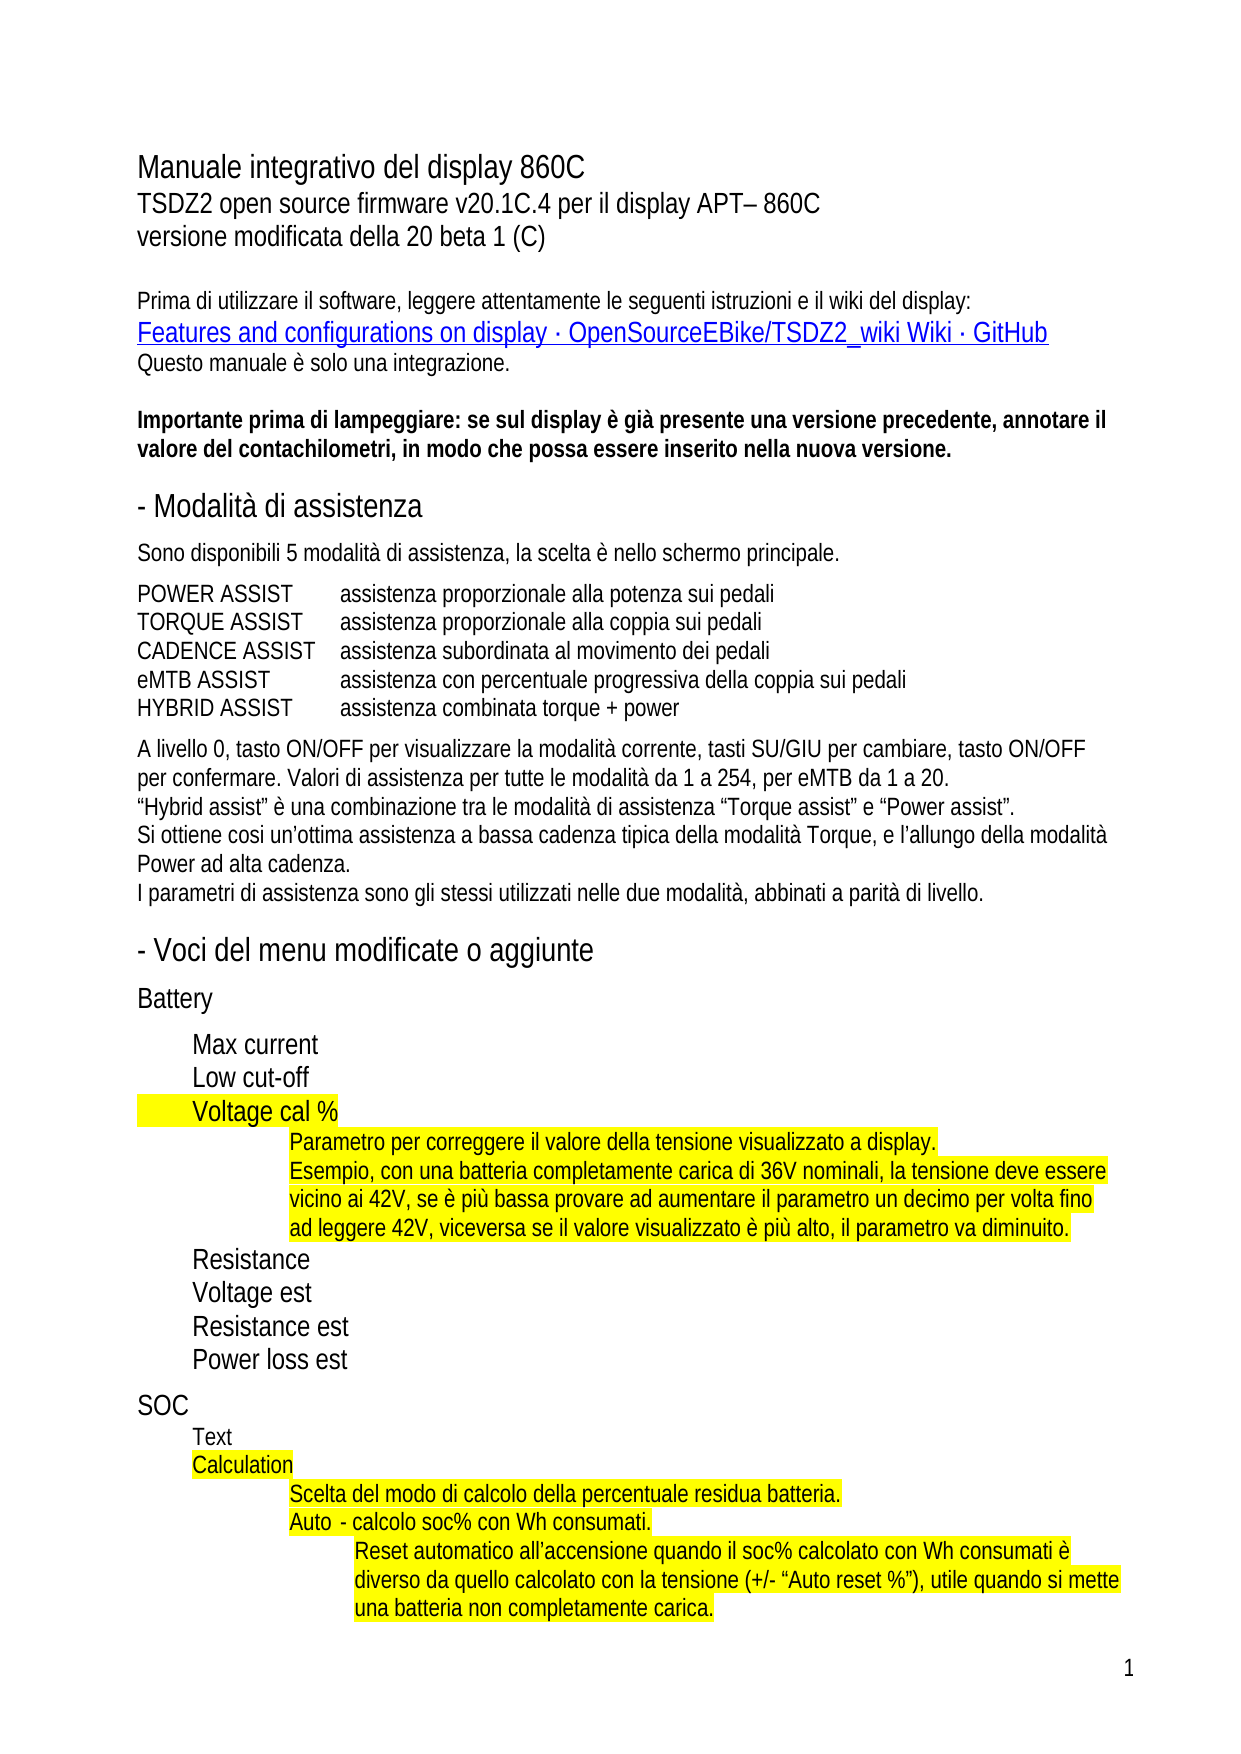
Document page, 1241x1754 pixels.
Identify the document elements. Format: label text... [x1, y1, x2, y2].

text I parametri di assistenza sono gli stessi utilizzati nelle due modalità, abbinati a parità di livello. [137, 878, 1122, 906]
text Importante prima di lampeggiare: se sul display è già presente una versione precedente, annotare il valore del contachilometri, in modo che possa essere inserito nella nuova versione. [137, 406, 1122, 463]
text Features and configurations on display · OpenSourceEBike/TSDZ2_wiki Wiki · GitHub [137, 315, 1122, 348]
text - Modalità di assistenza [137, 487, 1122, 525]
text Max current [137, 1027, 1122, 1060]
text Resistance [137, 1242, 1122, 1275]
text A livello 0, tasto ON/OFF per visualizzare la modalità corrente, tasti SU/GIU per cambiare, tasto ON/OFF per confermare. Valori di assistenza per tutte le modalità da 1 a 254, per eMTB da 1 a 20. [137, 734, 1122, 792]
text Esempio, con una batteria completamente carica di 36V nominali, la tensione deve essere vicino ai 42V, se è più bassa provare ad aumentare il parametro un decimo per volta fino ad leggere 42V, viceversa se il valore visualizzato è più alto, il parametro va diminuito. [289, 1156, 1122, 1242]
text Calculation [137, 1450, 1122, 1479]
text “Hybrid assist” è una combinazione tra le modalità di assistenza “Torque assist” e “Power assist”. [137, 792, 1122, 820]
text Low cut-off [137, 1060, 1122, 1094]
text Questo manuale è solo una integrazione. [137, 348, 1122, 377]
text versione modificata della 20 beta 1 (C) [137, 219, 1122, 253]
text Si ottiene cosi un’ottima assistenza a bassa cadenza tipica della modalità Torque, e l’allungo della modalità Power ad alta cadenza. [137, 820, 1122, 878]
text CADENCE ASSIST assistenza subordinata al movimento dei pedali [137, 636, 1122, 664]
text Reset automatico all’accensione quando il soc% calcolato con Wh consumati è diverso da quello calcolato con la tensione (+/- “Auto reset %”), utile quando si mette una batteria non completamente carica. [354, 1536, 1122, 1622]
text Text [137, 1421, 1122, 1450]
text Power loss est [137, 1342, 1122, 1376]
text SOC [137, 1388, 1122, 1421]
text HYBRID ASSIST assistenza combinata torque + power [137, 693, 1122, 722]
text Voltage est [137, 1275, 1122, 1309]
text Parametro per correggere il valore della tensione visualizzato a display. [289, 1127, 1122, 1156]
text Sono disponibili 5 modalità di assistenza, la scelta è nello schermo principale. [137, 537, 1122, 566]
text POWER ASSIST assistenza proporzionale alla potenza sui pedali [137, 579, 1122, 607]
text Manuale integrativo del display 860C [137, 148, 1122, 186]
text eMTB ASSIST assistenza con percentuale progressiva della coppia sui pedali [137, 664, 1122, 693]
text Auto - calcolo soc% con Wh consumati. [289, 1507, 1122, 1536]
text Resistance est [137, 1309, 1122, 1342]
text Prima di utilizzare il software, leggere attentamente le seguenti istruzioni e il wiki del display: [137, 286, 1122, 315]
text TORQUE ASSIST assistenza proporzionale alla coppia sui pedali [137, 607, 1122, 636]
text Battery [137, 981, 1122, 1014]
text - Voci del menu modificate o aggiunte [137, 930, 1122, 968]
text Scelta del modo di calcolo della percentuale residua batteria. [289, 1479, 1122, 1507]
text TSDZ2 open source firmware v20.1C.4 per il display APT– 860C [137, 186, 1122, 219]
text Voltage cal % [137, 1094, 1122, 1127]
